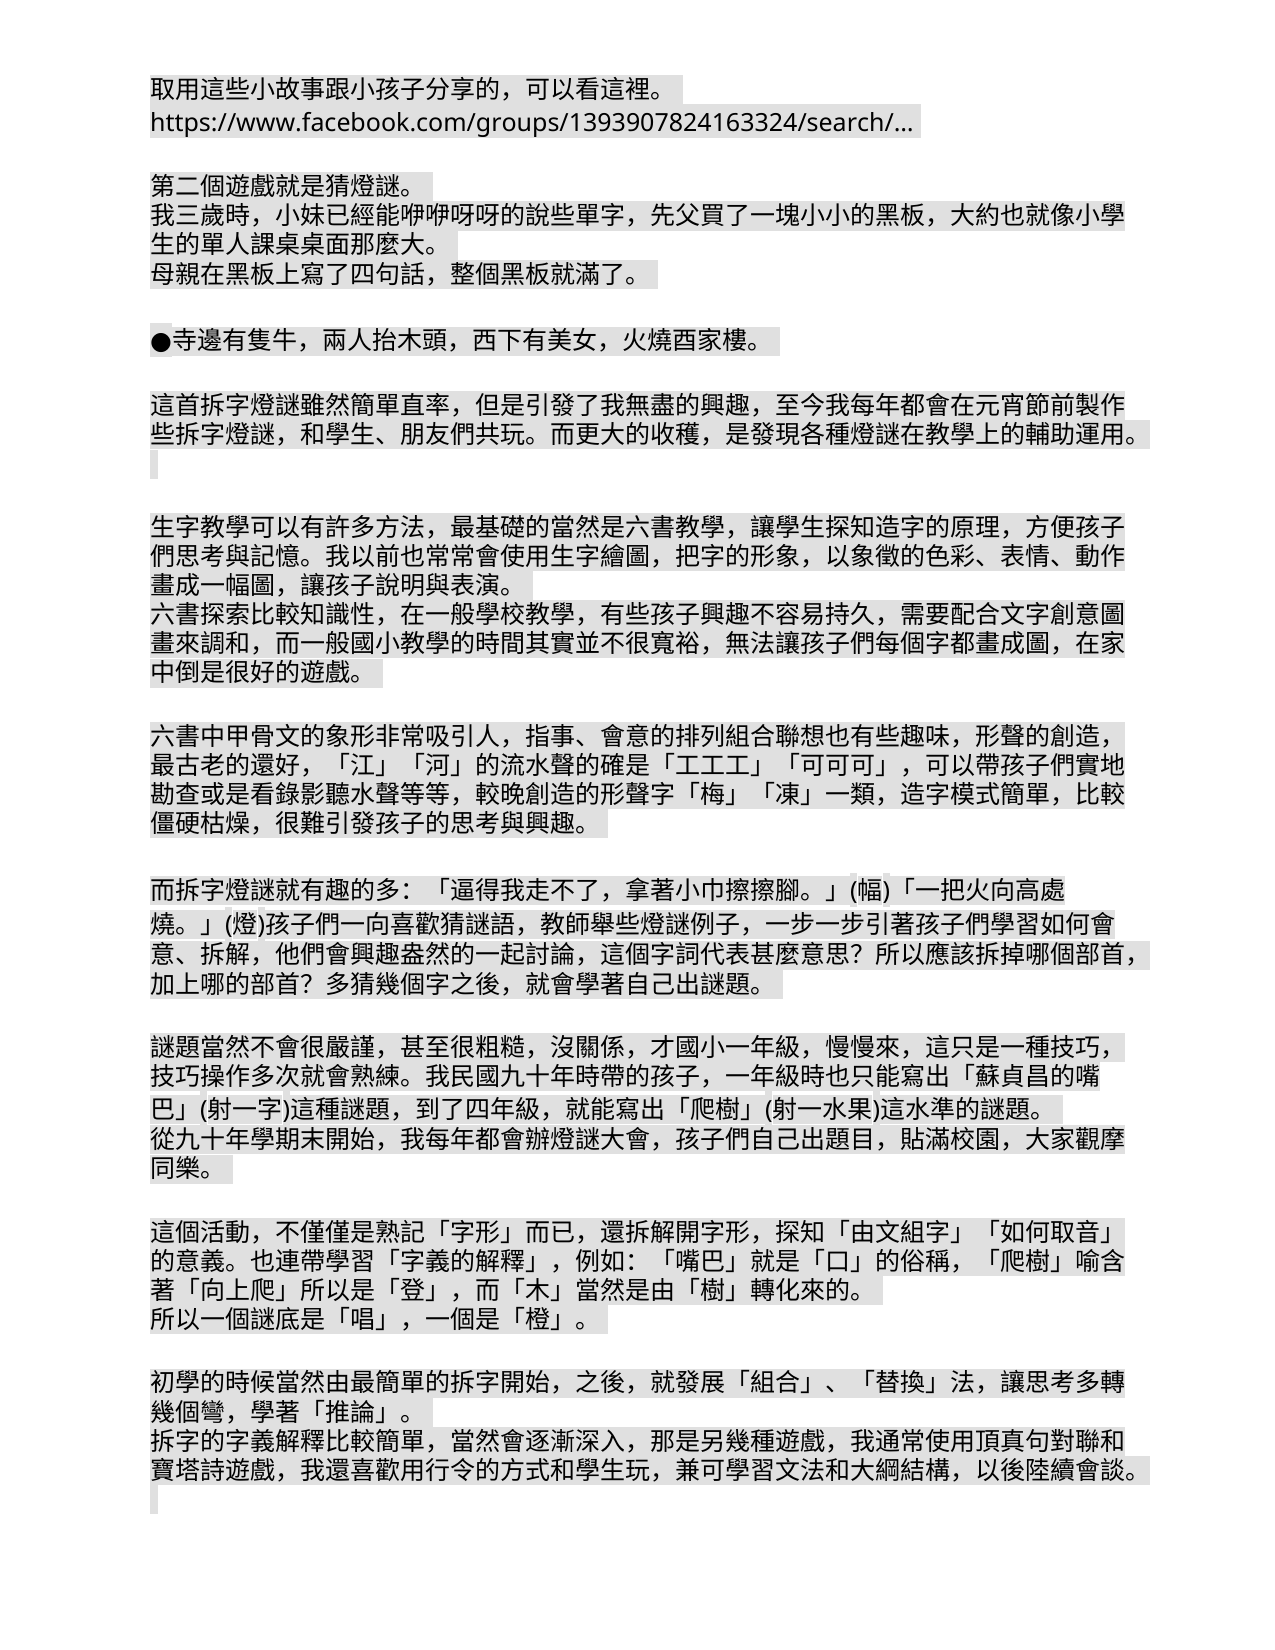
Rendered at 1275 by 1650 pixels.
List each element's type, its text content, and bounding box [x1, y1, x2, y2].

text 國小教育裡的文字遊戲(一)標點符號與拆字謎 幼年時，家人喜歡玩各種文字遊戲，記憶中第一個是標點符號遊戲：「下雨天留客天留我不留」。 當時長兄在豐原，只有我和小妹長居中壢，姊妹倆覺得這遊戲有趣，胡亂試了各種標點方式，還自己出了許多仿作的題目。 成為小學教師後，我編了好些個小故事，引發學生對標點符號的趣味，在此不多贅述。想取用這些小故事跟小孩子分享的，可以看這裡。 https://www.facebook.com/groups/1393907824163324/search/… 第二個遊戲就是猜燈謎。 我三歲時，小妹已經能咿咿呀呀的說些單字，先父買了一塊小小的黑板，大約也就像小學生的單人課桌桌面那麼大。 母親在黑板上寫了四句話，整個黑板就滿了。 ●寺邊有隻牛，兩人抬木頭，西下有美女，火燒酉家樓。 這首拆字燈謎雖然簡單直率，但是引發了我無盡的興趣，至今我每年都會在元宵節前製作些拆字燈謎，和學生、朋友們共玩。而更大的收穫，是發現各種燈謎在教學上的輔助運用。 生字教學可以有許多方法，最基礎的當然是六書教學，讓學生探知造字的原理，方便孩子們思考與記憶。我以前也常常會使用生字繪圖，把字的形象，以象徵的色彩、表情、動作畫成一幅圖，讓孩子說明與表演。 六書探索比較知識性，在一般學校教學，有些孩子興趣不容易持久，需要配合文字創意圖畫來調和，而一般國小教學的時間其實並不很寬裕，無法讓孩子們每個字都畫成圖，在家中倒是很好的遊戲。 六書中甲骨文的象形非常吸引人，指事、會意的排列組合聯想也有些趣味，形聲的創造，最古老的還好，「江」「河」的流水聲的確是「工工工」「可可可」，可以帶孩子們實地勘查或是看錄影聽水聲等等，較晚創造的形聲字「梅」「凍」一類，造字模式簡單，比較僵硬枯燥，很難引發孩子的思考與興趣。 而拆字燈謎就有趣的多：「逼得我走不了，拿著小巾擦擦腳。」(幅)「一把火向高處燒。」(燈)孩子們一向喜歡猜謎語，教師舉些燈謎例子，一步一步引著孩子們學習如何會意、拆解，他們會興趣盎然的一起討論，這個字詞代表甚麼意思？所以應該拆掉哪個部首，加上哪的部首？多猜幾個字之後，就會學著自己出謎題。 謎題當然不會很嚴謹，甚至很粗糙，沒關係，才國小一年級，慢慢來，這只是一種技巧，技巧操作多次就會熟練。我民國九十年時帶的孩子，一年級時也只能寫出「蘇貞昌的嘴巴」(射一字)這種謎題，到了四年級，就能寫出「爬樹」(射一水果)這水準的謎題。 從九十年學期末開始，我每年都會辦燈謎大會，孩子們自己出題目，貼滿校園，大家觀摩同樂。 這個活動，不僅僅是熟記「字形」而已，還拆解開字形，探知「由文組字」「如何取音」的意義。也連帶學習「字義的解釋」，例如：「嘴巴」就是「口」的俗稱，「爬樹」喻含著「向上爬」所以是「登」，而「木」當然是由「樹」轉化來的。 所以一個謎底是「唱」，一個是「橙」。 初學的時候當然由最簡單的拆字開始，之後，就發展「組合」、「替換」法，讓思考多轉幾個彎，學著「推論」。 拆字的字義解釋比較簡單，當然會逐漸深入，那是另幾種遊戲，我通常使用頂真句對聯和寶塔詩遊戲，我還喜歡用行令的方式和學生玩，兼可學習文法和大綱結構，以後陸續會談。 除了燈謎，這些頂真句對聯、寶塔詩、行酒令(學生以喝茶取代)等文字遊戲，都是非常傳統的中國文化，逐漸失傳也是非常可惜的事，不論是不是中國人，只要是學中文，都值得一學。所需要的技巧都不高，別擔心，多練習幾次一定會領悟出竅門。 我以前有詳細介紹過拆字燈謎，這次想有系統的寫下來，因此再次舉一些舊例說明。 我個人才疏學淺，這些謎題當然文采甚薄，也就只是小學程度，目的僅在於教學分享，或有辱高才法眼，還請諸先進達人諒之。 拆字法：將一或幾個字拆開來出題，或是消去，或是增添，或是兩者都有，較有難度的是拆字後再取代。 1‧不得其中(猜一字) 這是單純的消去法。 不得，表示沒有了，把「其」的中間消去，得到謎底。 2‧多少才是妙，少多不成侈(猜一名詞) 兩個字的名詞，都是消去法。 謎底所包含的單體字都有出現在題目中，這是非常淺顯的題目。 多了少，所以把「妙」這個字的「少」拿走。再把「侈」的「多」拿走，組合起來就是謎底名詞。 3‧相由心生(猜一字) 這是單純的組合，很簡易，就只是把相和心組合起來。 重要的是這句成語的思考，引導孩子理解「人的相貌會因為氣質而改變，而氣質的養成需要持續的學習。」 猜謎只是教學的手段，看當下需要進行哪一個階段的學習，就出甚麼樣的謎語。 4‧國中有變，來人救之(猜一字) 單純的取代。 國的中間改變了，消去。要救出謎底，來了個人。 5‧秋雨連綿長千里(猜一字) 這是消去、組合加取代法，還帶些會意，有一點點難度。 秋是主體，「雨連綿」，所以「火」當然就消滅了，這是會意的消去法。「千里」「長」起來了(這裡正好介紹多音字)，千里合起來是「重」，組合原來剩下的「禾」，就是謎底。 6‧雷遠雨消分曬絲，疏雲不語有誰知，車行遲遲入中路，三人同去春幾時。(猜四字詞) 7‧殘翅支離不可飛，花草搖落減芳菲，燈熄火消何處去，山外人影獨旋迴。(猜成語一) 用這種型態出謎題是個人習慣，文詞當然不是很通順，但四句七言，念起來滿順口的。 這些舊作都包含了消去、增添、組合等法，通常是給四年級以上的孩子猜的，難度較高。 若是低年級，我用得很口語： 8‧椿樹砍伐倒下了，半邊大廈不見了，禾草烘烘燃燒了，大音咚咚無聲了。(猜四字詞一) 這當然和低年級的植物、環境、都市建築、農忙、汙染等等課程都相互連結，而理想性相關的「大音希聲」是整體生活與環境保護的總結，讓學生透過謎題的探索，理解環保很高尚，但是很困難，如同聽不見的聲音，需要每個人自己從情境中體會，而每個人聽到、解讀的「大音」都不會相同，因為來自觀察解析後的「自我正心之聲」。 一切活動都是為了教學，這是遊戲與教育最大的不同。 會意法：這比較大點兒的孩子常用，大約都二年級以後，已經進入「字詞意解析」的階段，可以簡單說明事物的特質，有些也兼學歷史與文學。通常我還是會搭配拆字法，讓孩子有個過渡期。舉個例子： 9‧磊落之中見一端，獨留灌木與相歡，夢隨張騫來西域，百子千孫好相傳。(猜一外來植物) 前兩句是植物名的拆字，後兩句兼談植物來歷與特性。在文學(顛倒蒼苔的詩文與百子千孫的吉祥語等等)、歷史(張騫通西域與絲路貿易)、自然科學(植物相關)上都很好搭配的教材。 最後來幾個謎語趣味一下，有些是拆字，有些是會意。親子共玩是很有趣的認字輔助，得空時再陸續添增一些。 1‧眼觀木，共觀心。(猜一字) 2‧冠軍鳥(猜一字) 3‧殘雲不語落低田，匹夫縮頭亦自謙，天如群龍恆無首，小兒無狀士當前。(猜易經卦名一) 4‧江水逝去攬游絲，今宵無宇傍淺池，碧翠自古同顏色，自感失心浸淚濕。(猜成語一) 5‧日色已昏明漸消，百字缺一不能描，颯颯襲身難久立，倩人扶去近浪潮。(猜成語一) [150, 75, 1125, 1548]
